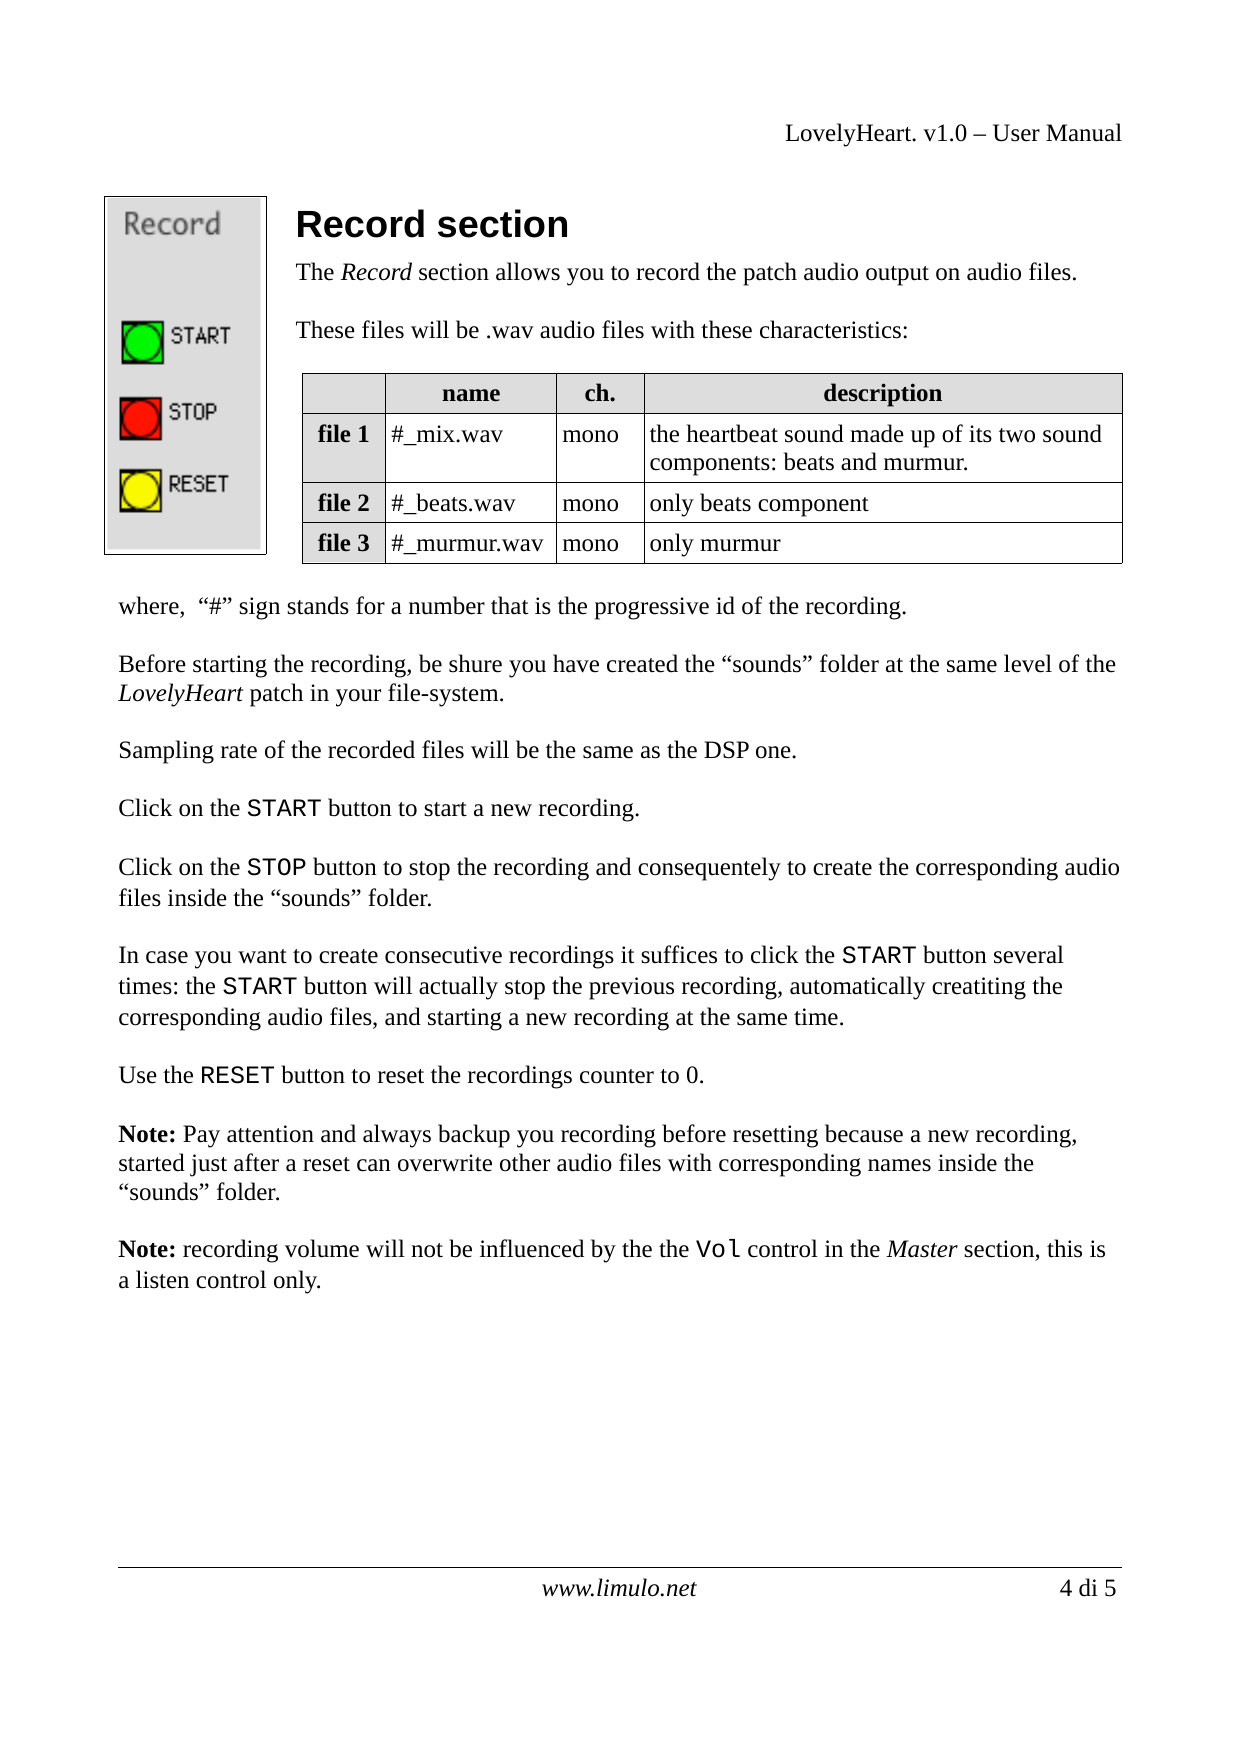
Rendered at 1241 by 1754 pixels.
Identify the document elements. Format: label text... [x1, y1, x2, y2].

table_cell #_beats.wav [386, 483, 556, 522]
text Click on the STOP button to stop the recording and consequentely to create the corresponding audio files inside the “sounds” folder. [118, 852, 1122, 912]
table_cell only murmur [645, 523, 1122, 562]
table_header [303, 374, 385, 413]
text Sampling rate of the recorded files will be the same as the DSP one. [118, 735, 1122, 764]
text Before starting the recording, be shure you have created the “sounds” folder at the same level of the LovelyHeart patch in your file-system. [118, 649, 1122, 706]
text Use the RESET button to reset the recordings counter to 0. [118, 1060, 1122, 1091]
text Click on the START button to start a new recording. [118, 793, 1122, 823]
table_cell mono [557, 414, 644, 482]
table_cell the heartbeat sound made up of its two sound components: beats and murmur. [645, 414, 1122, 482]
table_cell file 1 [303, 414, 385, 482]
picture [106, 198, 263, 552]
text Note: Pay attention and always backup you recording before resetting because a new recording, started just after a reset can overwrite other audio files with corresponding names inside the “sounds” folder. [118, 1119, 1122, 1206]
text The Record section allows you to record the patch audio output on audio files. [267, 257, 1122, 286]
table_header name [386, 374, 556, 413]
subtitle [105, 197, 266, 554]
subtitle Record section [267, 201, 1122, 245]
table_cell only beats component [645, 483, 1122, 522]
text In case you want to create consecutive recordings it suffices to click the START button several times: the START button will actually stop the previous recording, automatically creatiting the corresponding audio files, and starting a new recording at the same time. [118, 941, 1122, 1031]
table_cell #_mix.wav [386, 414, 556, 482]
text These files will be .wav audio files with these characteristics: [267, 315, 1122, 344]
text where, “#” sign stands for a number that is the progressive id of the recording. [118, 591, 1122, 620]
table_cell #_murmur.wav [386, 523, 556, 562]
table_cell file 3 [303, 523, 385, 562]
table_header ch. [557, 374, 644, 413]
table_cell mono [557, 523, 644, 562]
table_cell file 2 [303, 483, 385, 522]
text Note: recording volume will not be influenced by the the Vol control in the Master section, this is a listen control only. [118, 1234, 1122, 1294]
table_header description [645, 374, 1122, 413]
table_cell mono [557, 483, 644, 522]
